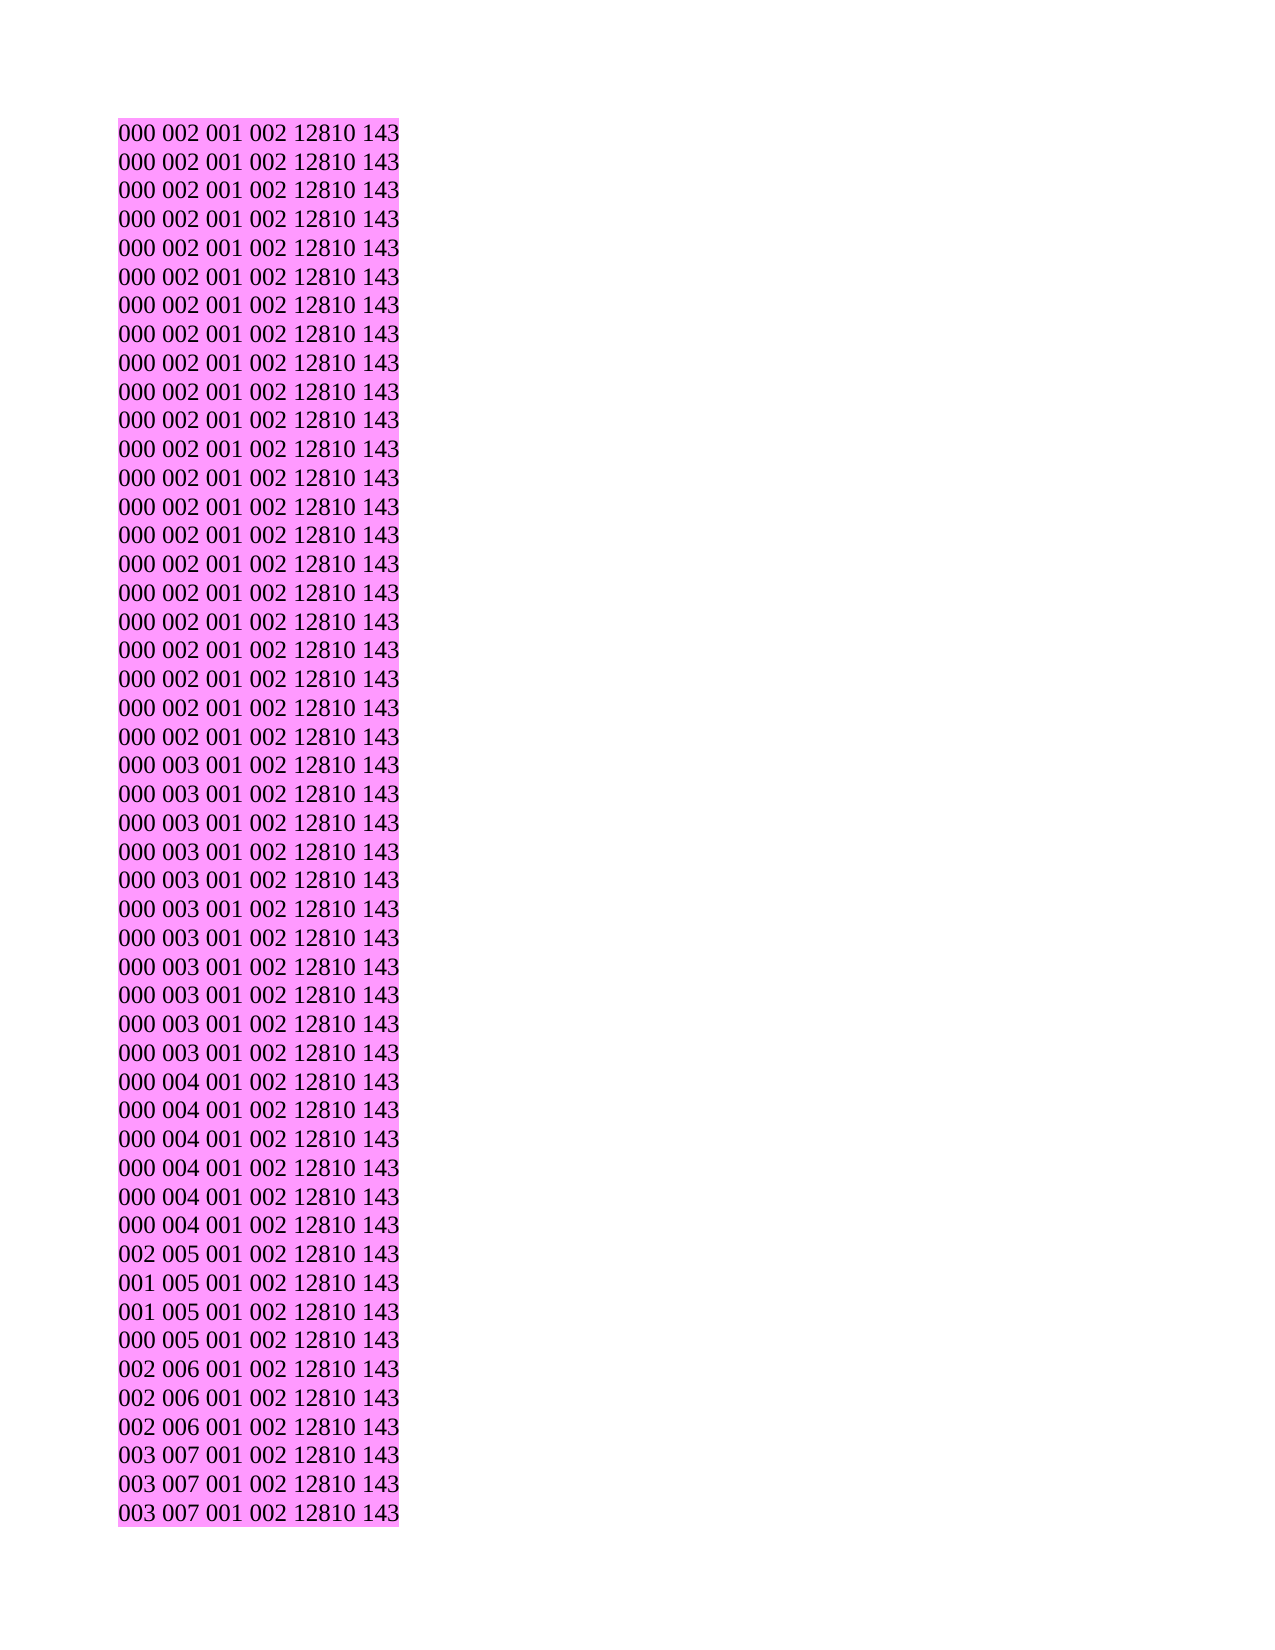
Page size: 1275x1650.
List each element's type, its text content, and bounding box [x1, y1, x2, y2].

text 002 006 001 002 12810 143 [118, 1383, 1157, 1412]
text 000 002 001 002 12810 143 [118, 521, 1157, 549]
text 000 003 001 002 12810 143 [118, 808, 1157, 837]
text 000 002 001 002 12810 143 [118, 434, 1157, 463]
text 000 003 001 002 12810 143 [118, 866, 1157, 894]
text 000 002 001 002 12810 143 [118, 578, 1157, 607]
text 000 002 001 002 12810 143 [118, 262, 1157, 291]
text 000 002 001 002 12810 143 [118, 377, 1157, 406]
text 001 005 001 002 12810 143 [118, 1297, 1157, 1326]
text 000 003 001 002 12810 143 [118, 751, 1157, 779]
text 000 004 001 002 12810 143 [118, 1067, 1157, 1096]
text 000 005 001 002 12810 143 [118, 1326, 1157, 1354]
text 000 003 001 002 12810 143 [118, 952, 1157, 981]
text 002 006 001 002 12810 143 [118, 1412, 1157, 1441]
text 000 003 001 002 12810 143 [118, 923, 1157, 952]
text 000 002 001 002 12810 143 [118, 693, 1157, 722]
text 000 002 001 002 12810 143 [118, 176, 1157, 204]
text 000 004 001 002 12810 143 [118, 1153, 1157, 1182]
text 000 002 001 002 12810 143 [118, 664, 1157, 693]
text 000 002 001 002 12810 143 [118, 233, 1157, 262]
text 002 005 001 002 12810 143 [118, 1239, 1157, 1268]
text 000 002 001 002 12810 143 [118, 636, 1157, 664]
text 000 002 001 002 12810 143 [118, 147, 1157, 176]
text 000 002 001 002 12810 143 [118, 722, 1157, 751]
text 000 003 001 002 12810 143 [118, 1038, 1157, 1067]
text 003 007 001 002 12810 143 [118, 1469, 1157, 1498]
text 000 003 001 002 12810 143 [118, 779, 1157, 808]
text 000 003 001 002 12810 143 [118, 894, 1157, 923]
text 000 002 001 002 12810 143 [118, 348, 1157, 377]
text 000 004 001 002 12810 143 [118, 1124, 1157, 1153]
text 000 002 001 002 12810 143 [118, 118, 1157, 147]
text 000 003 001 002 12810 143 [118, 981, 1157, 1009]
text 000 002 001 002 12810 143 [118, 492, 1157, 521]
text 003 007 001 002 12810 143 [118, 1441, 1157, 1469]
text 002 006 001 002 12810 143 [118, 1354, 1157, 1383]
text 000 002 001 002 12810 143 [118, 607, 1157, 636]
text 000 002 001 002 12810 143 [118, 406, 1157, 434]
text 000 003 001 002 12810 143 [118, 837, 1157, 866]
text 003 007 001 002 12810 143 [118, 1498, 1157, 1527]
text 000 002 001 002 12810 143 [118, 291, 1157, 319]
text 000 002 001 002 12810 143 [118, 549, 1157, 578]
text 000 004 001 002 12810 143 [118, 1182, 1157, 1211]
text 000 004 001 002 12810 143 [118, 1211, 1157, 1239]
text 000 003 001 002 12810 143 [118, 1009, 1157, 1038]
text 000 002 001 002 12810 143 [118, 463, 1157, 492]
text 001 005 001 002 12810 143 [118, 1268, 1157, 1297]
text 000 002 001 002 12810 143 [118, 204, 1157, 233]
text 000 002 001 002 12810 143 [118, 319, 1157, 348]
text 000 004 001 002 12810 143 [118, 1096, 1157, 1124]
